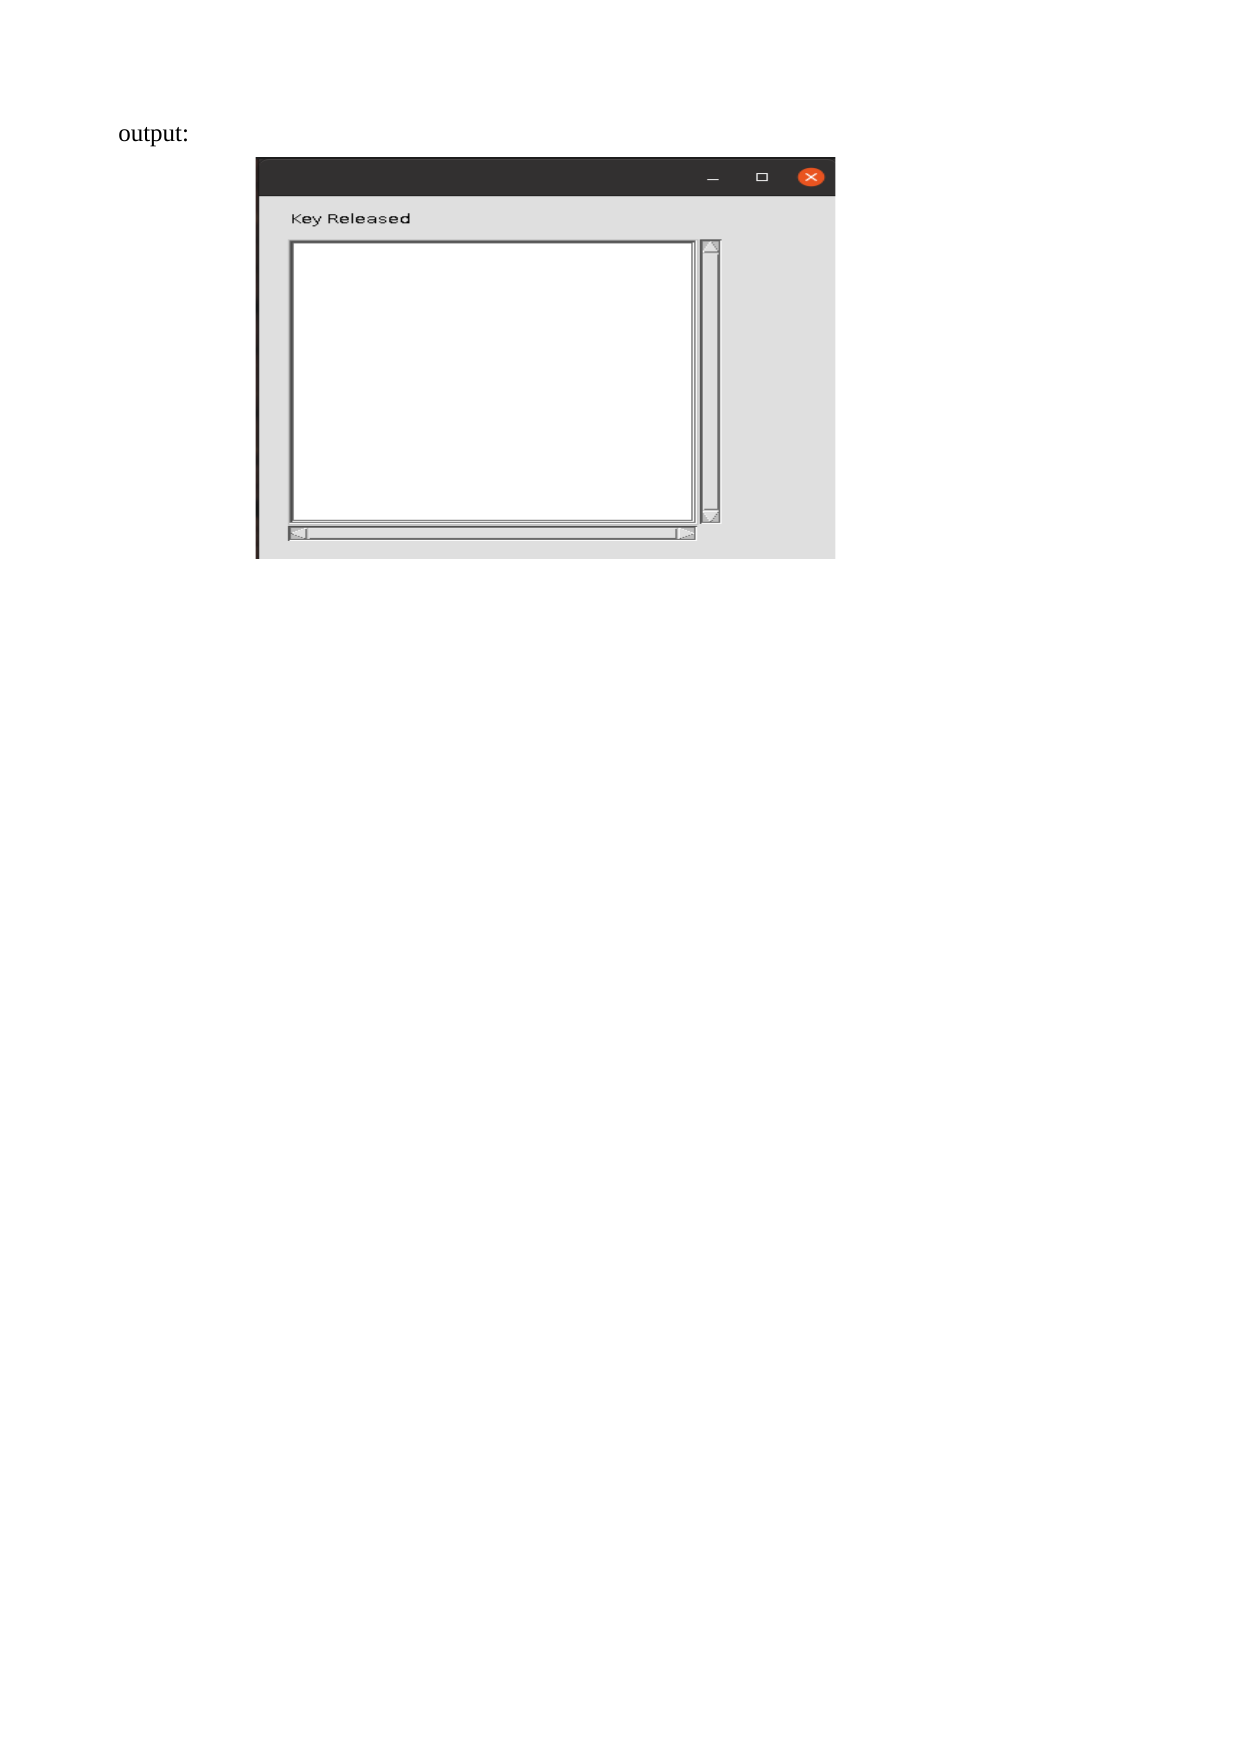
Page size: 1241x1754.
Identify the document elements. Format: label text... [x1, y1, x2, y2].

text output: [118, 118, 1122, 147]
picture [255, 157, 836, 559]
